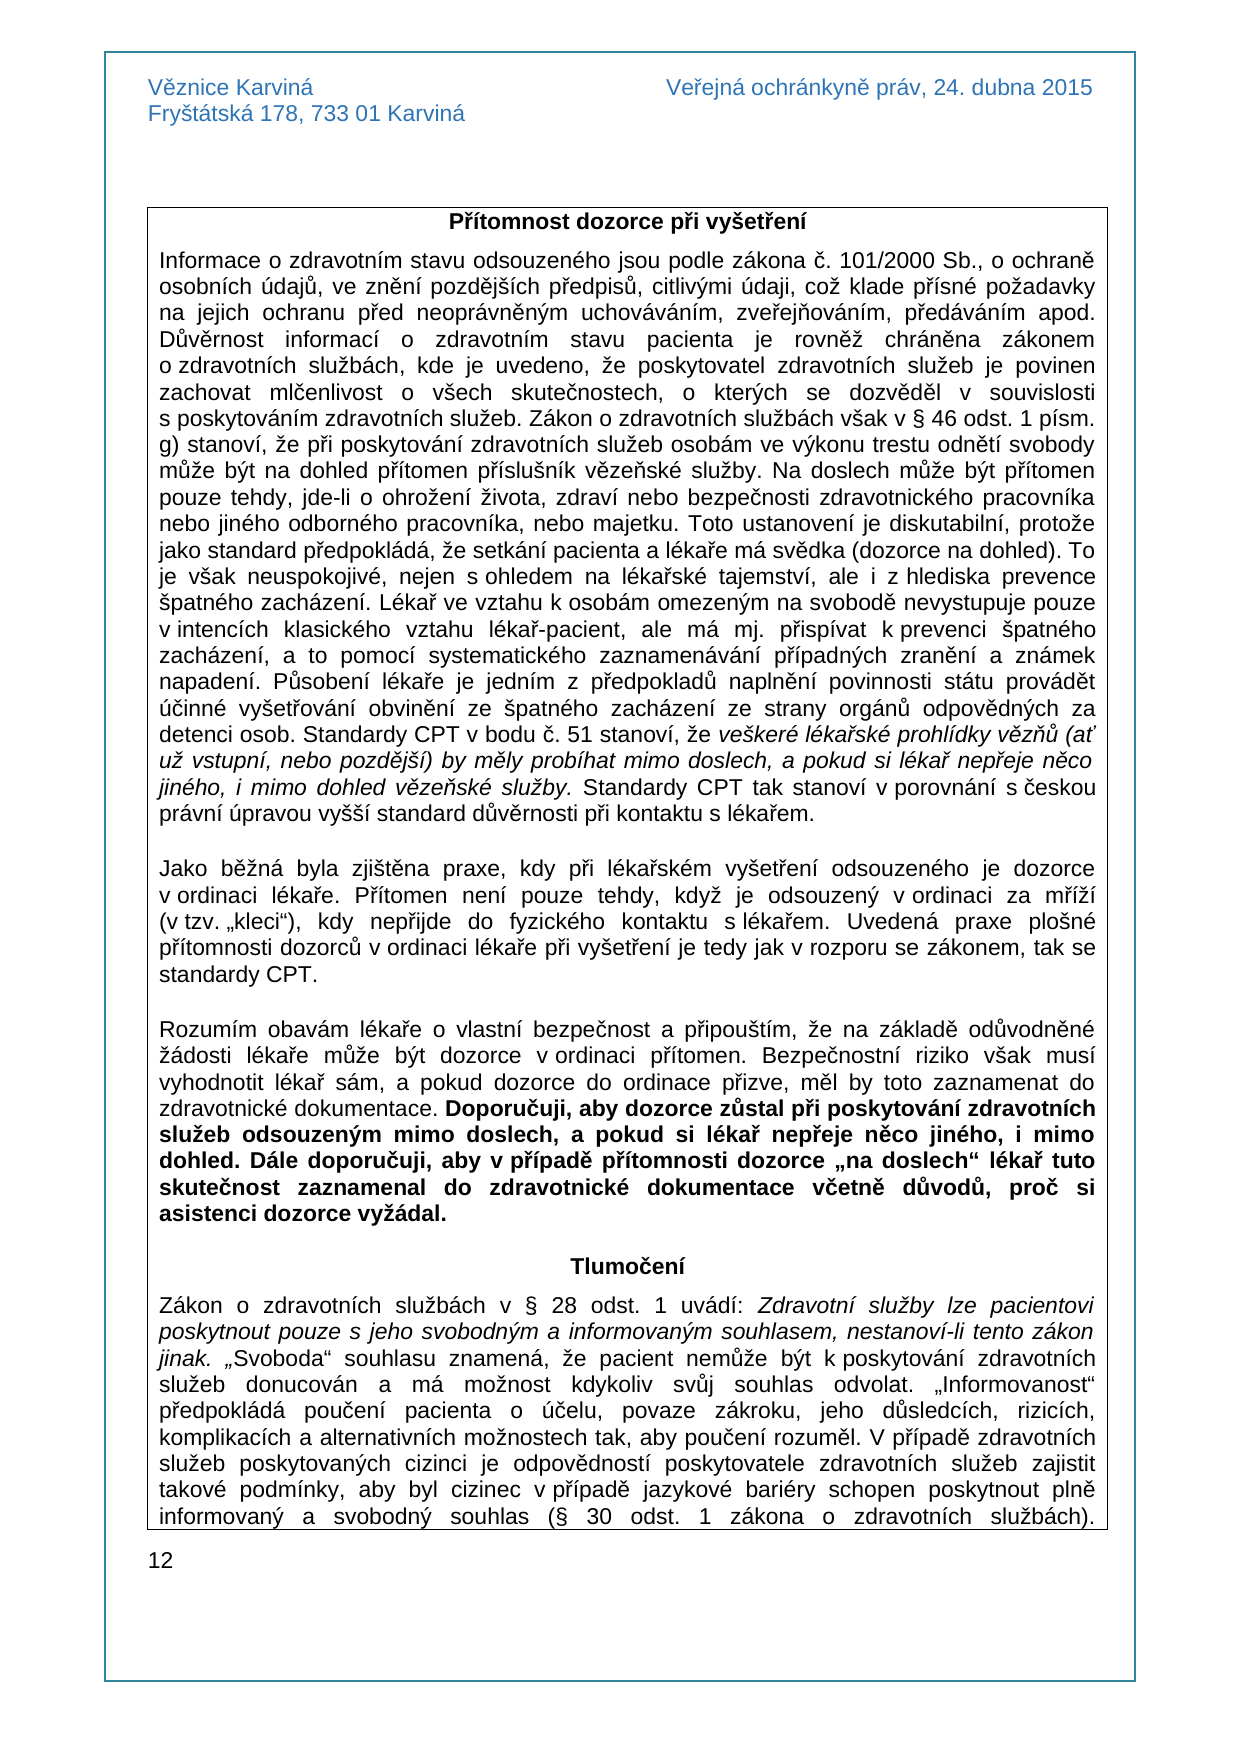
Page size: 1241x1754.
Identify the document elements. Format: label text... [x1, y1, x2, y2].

table_cell Přítomnost dozorce při vyšetření Informace o zdravotním stavu odsouzeného jsou podle zákona č. 101/2000 Sb., o ochraně osobních údajů, ve znění pozdějších předpisů, citlivými údaji, což klade přísné požadavky na jejich ochranu před neoprávněným uchováváním, zveřejňováním, předáváním apod. Důvěrnost informací o zdravotním stavu pacienta je rovněž chráněna zákonem o zdravotních službách, kde je uvedeno, že poskytovatel zdravotních služeb je povinen zachovat mlčenlivost o všech skutečnostech, o kterých se dozvěděl v souvislosti s poskytováním zdravotních služeb. Zákon o zdravotních službách však v § 46 odst. 1 písm. g) stanoví, že při poskytování zdravotních služeb osobám ve výkonu trestu odnětí svobody může být na dohled přítomen příslušník vězeňské služby. Na doslech může být přítomen pouze tehdy, jde-li o ohrožení života, zdraví nebo bezpečnosti zdravotnického pracovníka nebo jiného odborného pracovníka, nebo majetku. Toto ustanovení je diskutabilní, protože jako standard předpokládá, že setkání pacienta a lékaře má svědka (dozorce na dohled). To je však neuspokojivé, nejen s ohledem na lékařské tajemství, ale i z hlediska prevence špatného zacházení. Lékař ve vztahu k osobám omezeným na svobodě nevystupuje pouze v intencích klasického vztahu lékař-pacient, ale má mj. přispívat k prevenci špatného zacházení, a to pomocí systematického zaznamenávání případných zranění a známek napadení. Působení lékaře je jedním z předpokladů naplnění povinnosti státu provádět účinné vyšetřování obvinění ze špatného zacházení ze strany orgánů odpovědných za detenci osob. Standardy CPT v bodu č. 51 stanoví, že veškeré lékařské prohlídky vězňů (ať už vstupní, nebo pozdější) by měly probíhat mimo doslech, a pokud si lékař nepřeje něco jiného, i mimo dohled vězeňské služby. Standardy CPT tak stanoví v porovnání s českou právní úpravou vyšší standard důvěrnosti při kontaktu s lékařem. Jako běžná byla zjištěna praxe, kdy při lékařském vyšetření odsouzeného je dozorce v ordinaci lékaře. Přítomen není pouze tehdy, když je odsouzený v ordinaci za mříží (v tzv. „kleci“), kdy nepřijde do fyzického kontaktu s lékařem. Uvedená praxe plošné přítomnosti dozorců v ordinaci lékaře při vyšetření je tedy jak v rozporu se zákonem, tak se standardy CPT. Rozumím obavám lékaře o vlastní bezpečnost a připouštím, že na základě odůvodněné žádosti lékaře může být dozorce v ordinaci přítomen. Bezpečnostní riziko však musí vyhodnotit lékař sám, a pokud dozorce do ordinace přizve, měl by toto zaznamenat do zdravotnické dokumentace. Doporučuji, aby dozorce zůstal při poskytování zdravotních služeb odsouzeným mimo doslech, a pokud si lékař nepřeje něco jiného, i mimo dohled. Dále doporučuji, aby v případě přítomnosti dozorce „na doslech“ lékař tuto skutečnost zaznamenal do zdravotnické dokumentace včetně důvodů, proč si asistenci dozorce vyžádal. Tlumočení Zákon o zdravotních službách v § 28 odst. 1 uvádí: Zdravotní služby lze pacientovi poskytnout pouze s jeho svobodným a informovaným souhlasem, nestanoví-li tento zákon jinak. „Svoboda“ souhlasu znamená, že pacient nemůže být k poskytování zdravotních služeb donucován a má možnost kdykoliv svůj souhlas odvolat. „Informovanost“ předpokládá poučení pacienta o účelu, povaze zákroku, jeho důsledcích, rizicích, komplikacích a alternativních možnostech tak, aby poučení rozuměl. V případě zdravotních služeb poskytovaných cizinci je odpovědností poskytovatele zdravotních služeb zajistit takové podmínky, aby byl cizinec v případě jazykové bariéry schopen poskytnout plně informovaný a svobodný souhlas (§ 30 odst. 1 zákona o zdravotních službách). [148, 208, 1107, 1529]
